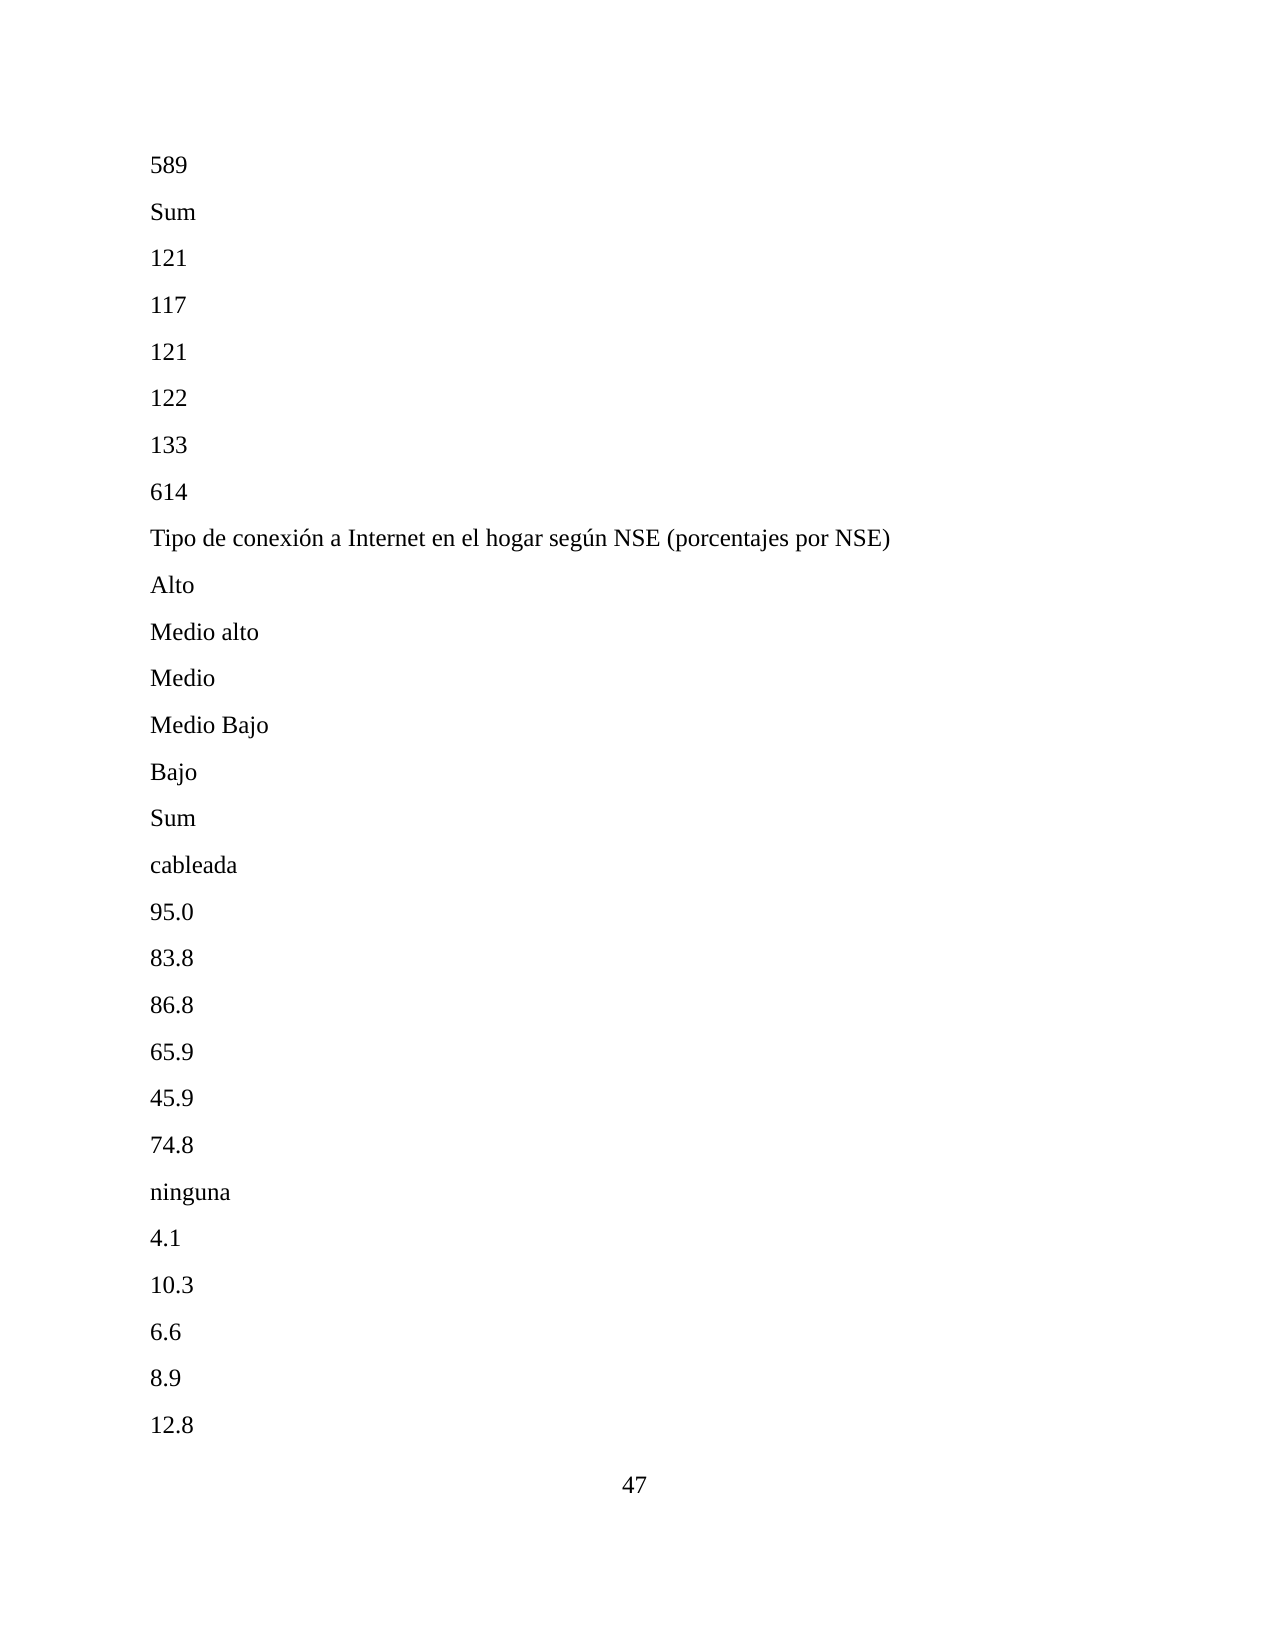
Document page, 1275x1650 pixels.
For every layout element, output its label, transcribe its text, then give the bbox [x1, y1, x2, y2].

text 86.8 [150, 990, 1125, 1019]
text 4.1 [150, 1223, 1125, 1252]
text 12.8 [150, 1410, 1125, 1439]
text 10.3 [150, 1270, 1125, 1299]
text 8.9 [150, 1363, 1125, 1392]
text Bajo [150, 757, 1125, 785]
text Sum [150, 197, 1125, 225]
text 65.9 [150, 1037, 1125, 1065]
text Medio alto [150, 617, 1125, 645]
text 133 [150, 430, 1125, 459]
text 589 [150, 150, 1125, 179]
text 121 [150, 337, 1125, 365]
text 83.8 [150, 943, 1125, 972]
text ninguna [150, 1177, 1125, 1205]
text Medio [150, 663, 1125, 692]
text Medio Bajo [150, 710, 1125, 739]
text cableada [150, 850, 1125, 879]
text 122 [150, 383, 1125, 412]
text 121 [150, 243, 1125, 272]
text Alto [150, 570, 1125, 599]
text 6.6 [150, 1317, 1125, 1345]
text 45.9 [150, 1083, 1125, 1112]
text Sum [150, 803, 1125, 832]
text 117 [150, 290, 1125, 319]
text 614 [150, 477, 1125, 505]
text 74.8 [150, 1130, 1125, 1159]
text 95.0 [150, 897, 1125, 925]
text Tipo de conexión a Internet en el hogar según NSE (porcentajes por NSE) [150, 523, 1125, 552]
